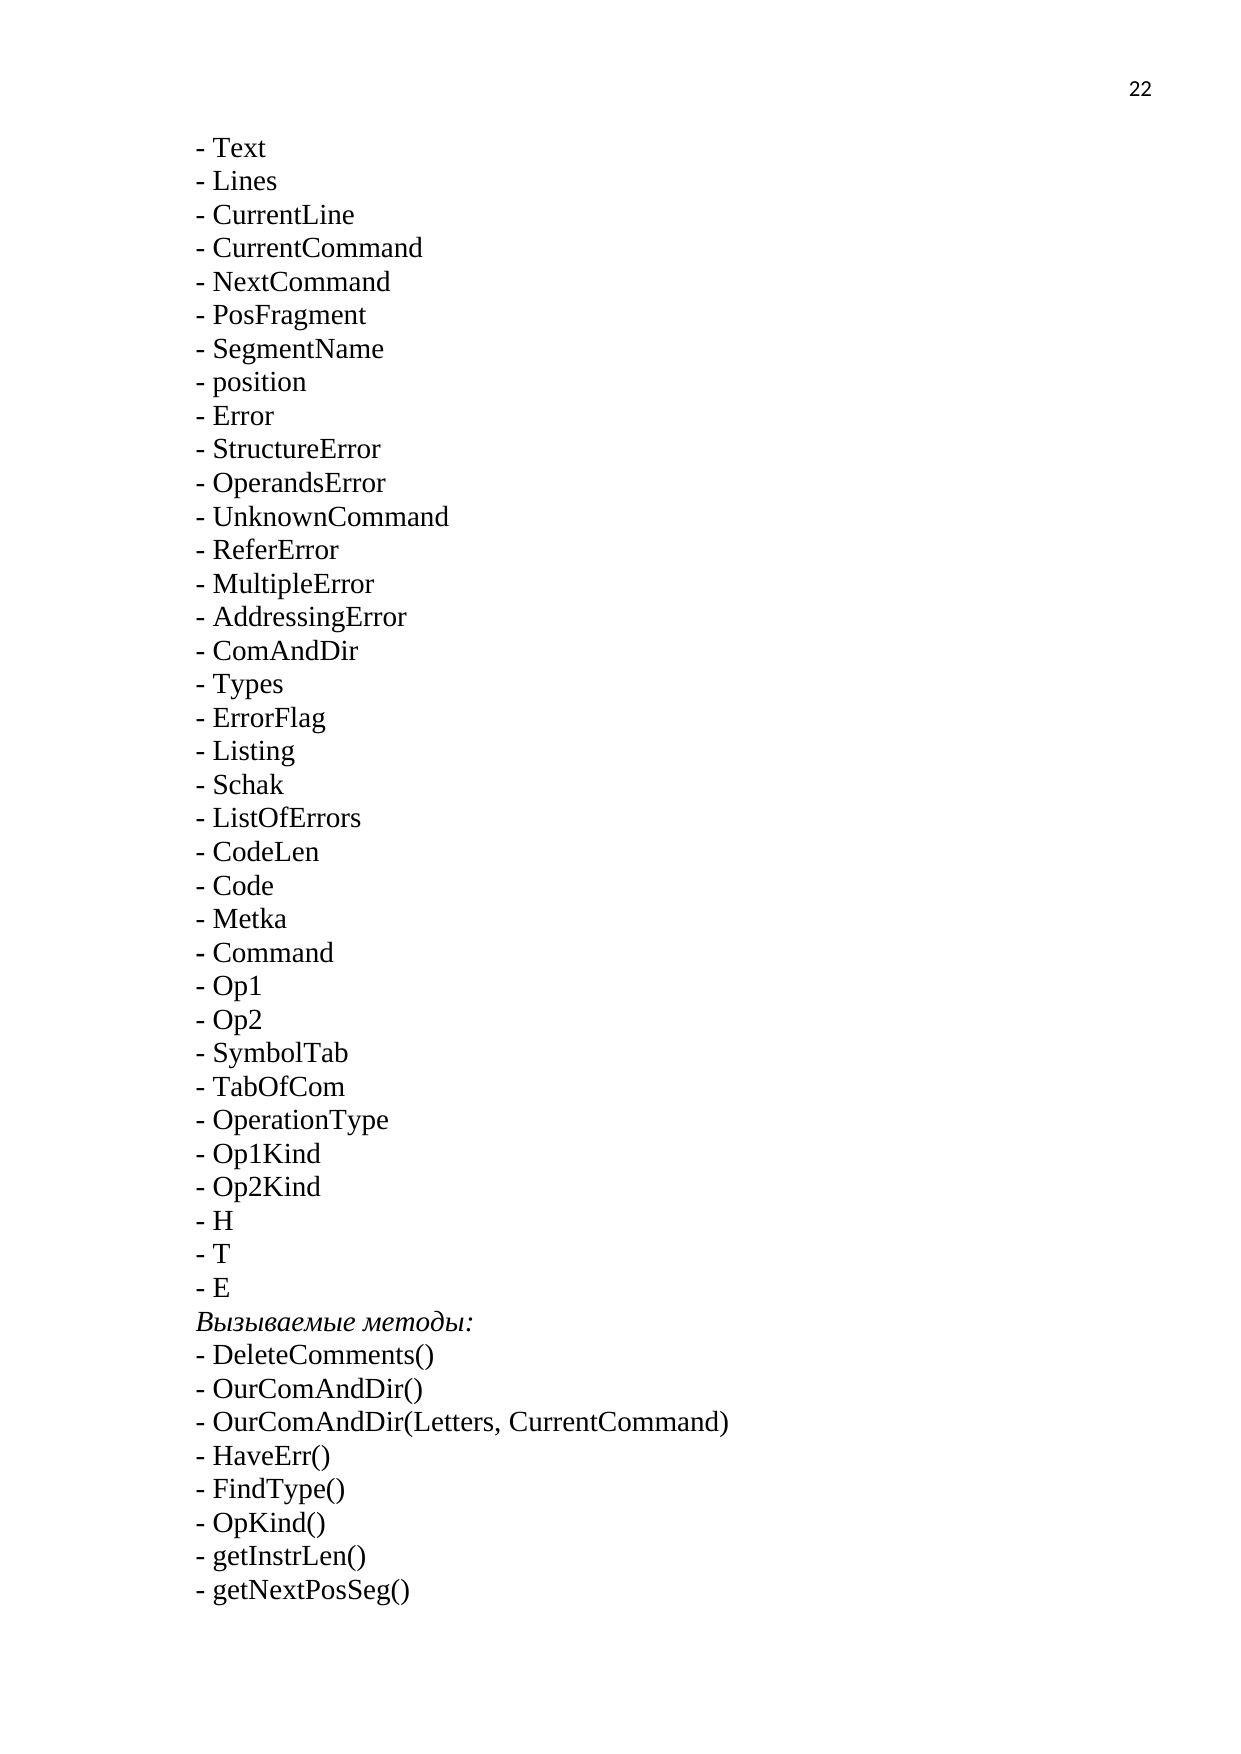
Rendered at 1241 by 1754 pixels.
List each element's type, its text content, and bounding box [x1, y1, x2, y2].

list - Schak [158, 767, 1152, 801]
list - OpKind() [158, 1505, 1152, 1538]
list - Text [158, 130, 1152, 163]
list Вызываемые методы: [158, 1304, 1152, 1337]
list - Op2Kind [158, 1169, 1152, 1203]
list - ListOfErrors [158, 801, 1152, 834]
list - getNextPosSeg() [158, 1572, 1152, 1606]
list - getInstrLen() [158, 1538, 1152, 1572]
list - Types [158, 666, 1152, 700]
list - NextCommand [158, 264, 1152, 297]
list - OperationType [158, 1102, 1152, 1136]
list - HaveErr() [158, 1438, 1152, 1471]
list - CurrentCommand [158, 230, 1152, 264]
list - E [158, 1270, 1152, 1304]
list - OurComAndDir() [158, 1371, 1152, 1404]
list - MultipleError [158, 566, 1152, 599]
list - Op1Kind [158, 1136, 1152, 1169]
list - CurrentLine [158, 197, 1152, 230]
list - Command [158, 935, 1152, 968]
list - OperandsError [158, 465, 1152, 499]
list - ReferError [158, 532, 1152, 566]
list - SegmentName [158, 331, 1152, 364]
list - TabOfCom [158, 1069, 1152, 1102]
list - UnknownCommand [158, 499, 1152, 532]
list - PosFragment [158, 297, 1152, 331]
list - FindType() [158, 1471, 1152, 1505]
list - position [158, 364, 1152, 398]
list - Error [158, 398, 1152, 432]
list - T [158, 1237, 1152, 1270]
list - Code [158, 868, 1152, 901]
list - OurComAndDir(Letters, CurrentCommand) [158, 1404, 1152, 1438]
list - Listing [158, 733, 1152, 767]
list - Op2 [158, 1002, 1152, 1035]
list - Lines [158, 163, 1152, 197]
list - SymbolTab [158, 1035, 1152, 1069]
list - Metka [158, 901, 1152, 935]
list - StructureError [158, 432, 1152, 465]
list - Op1 [158, 968, 1152, 1002]
list - ErrorFlag [158, 700, 1152, 733]
list - ComAndDir [158, 633, 1152, 666]
list - H [158, 1203, 1152, 1237]
list - AddressingError [158, 599, 1152, 633]
list - DeleteComments() [158, 1337, 1152, 1371]
list - CodeLen [158, 834, 1152, 868]
